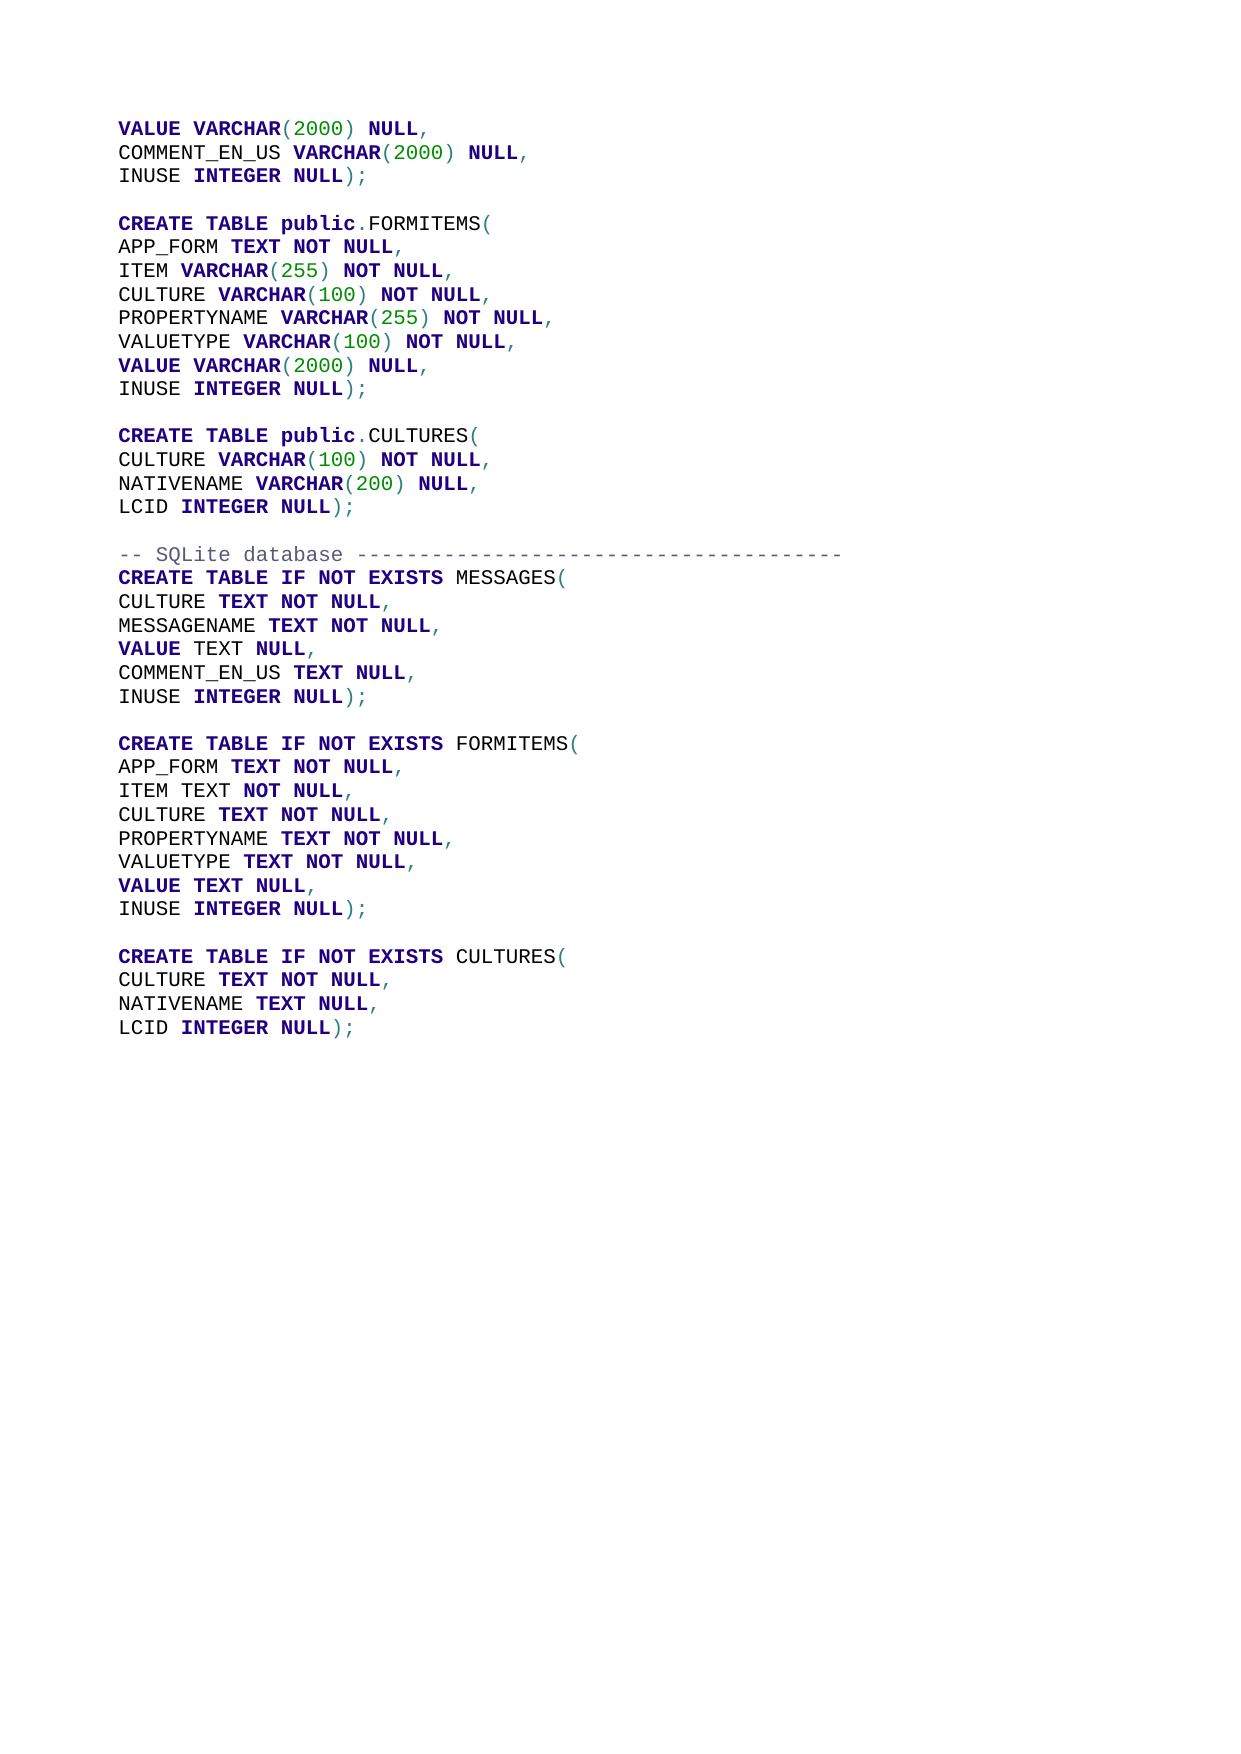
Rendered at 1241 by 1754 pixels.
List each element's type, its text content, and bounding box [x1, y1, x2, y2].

text CREATE TABLE public.CULTURES( [118, 426, 1122, 449]
text ITEM TEXT NOT NULL, [118, 780, 1122, 804]
text INUSE INTEGER NULL); [118, 165, 1122, 189]
text VALUETYPE VARCHAR(100) NOT NULL, [118, 331, 1122, 354]
text PROPERTYNAME VARCHAR(255) NOT NULL, [118, 307, 1122, 331]
text APP_FORM TEXT NOT NULL, [118, 236, 1122, 260]
text CULTURE TEXT NOT NULL, [118, 804, 1122, 827]
text APP_FORM TEXT NOT NULL, [118, 757, 1122, 780]
text CULTURE VARCHAR(100) NOT NULL, [118, 284, 1122, 307]
text NATIVENAME TEXT NULL, [118, 993, 1122, 1017]
text CULTURE VARCHAR(100) NOT NULL, [118, 449, 1122, 473]
text PROPERTYNAME TEXT NOT NULL, [118, 827, 1122, 851]
text LCID INTEGER NULL); [118, 496, 1122, 520]
text VALUE VARCHAR(2000) NULL, [118, 354, 1122, 378]
text -- SQLite database --------------------------------------- [118, 544, 1122, 567]
text CULTURE TEXT NOT NULL, [118, 591, 1122, 615]
text INUSE INTEGER NULL); [118, 898, 1122, 922]
text COMMENT_EN_US VARCHAR(2000) NULL, [118, 142, 1122, 165]
text VALUE VARCHAR(2000) NULL, [118, 118, 1122, 142]
text CREATE TABLE IF NOT EXISTS MESSAGES( [118, 567, 1122, 591]
text VALUE TEXT NULL, [118, 875, 1122, 898]
text LCID INTEGER NULL); [118, 1017, 1122, 1040]
text CREATE TABLE IF NOT EXISTS FORMITEMS( [118, 733, 1122, 757]
text INUSE INTEGER NULL); [118, 686, 1122, 709]
text MESSAGENAME TEXT NOT NULL, [118, 615, 1122, 638]
text CREATE TABLE IF NOT EXISTS CULTURES( [118, 946, 1122, 969]
text COMMENT_EN_US TEXT NULL, [118, 662, 1122, 686]
text NATIVENAME VARCHAR(200) NULL, [118, 473, 1122, 496]
text CREATE TABLE public.FORMITEMS( [118, 213, 1122, 236]
text INUSE INTEGER NULL); [118, 378, 1122, 402]
text ITEM VARCHAR(255) NOT NULL, [118, 260, 1122, 284]
text CULTURE TEXT NOT NULL, [118, 969, 1122, 993]
text VALUE TEXT NULL, [118, 638, 1122, 662]
text VALUETYPE TEXT NOT NULL, [118, 851, 1122, 875]
